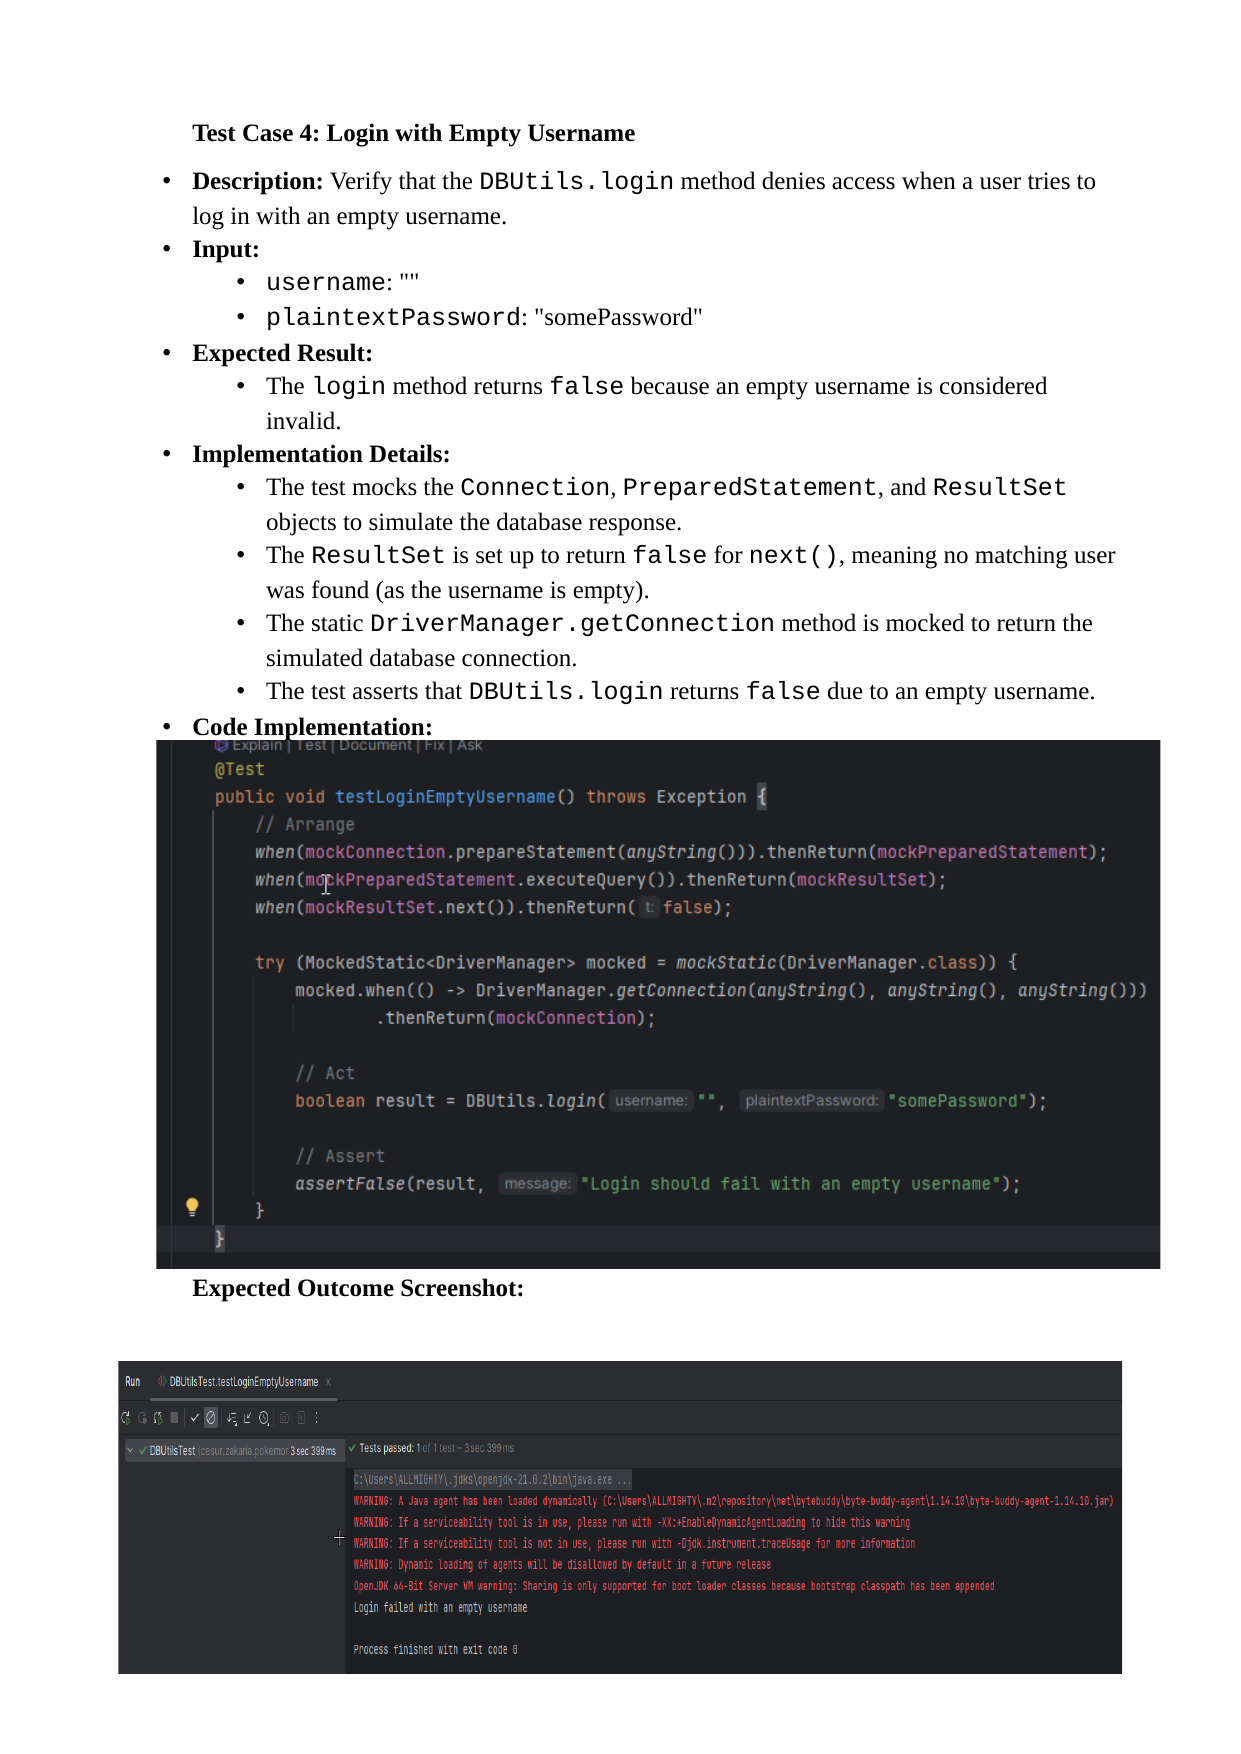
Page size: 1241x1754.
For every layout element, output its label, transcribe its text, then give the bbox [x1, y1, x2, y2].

list The test asserts that DBUtils.login returns false due to an empty username. [236, 676, 1122, 707]
list The static DriverManager.getConnection method is mocked to return the simulated database connection. [236, 608, 1122, 672]
text Test Case 4: Login with Empty Username [118, 118, 1122, 147]
list The ResultSet is set up to return false for next(), meaning no matching user was found (as the username is empty). [236, 540, 1122, 604]
list Expected Result: [162, 338, 1122, 366]
list Code Implementation: [162, 712, 1122, 740]
text Expected Outcome Screenshot: [118, 759, 1122, 1301]
list Implementation Details: [162, 439, 1122, 468]
list Description: Verify that the DBUtils.login method denies access when a user tries to log in with an empty username. [162, 166, 1122, 229]
picture [118, 1361, 1123, 1674]
picture [156, 740, 1161, 1269]
list The login method returns false because an empty username is considered invalid. [236, 371, 1122, 434]
list plaintextPassword: "somePassword" [236, 302, 1122, 333]
list The test mocks the Connection, PreparedStatement, and ResultSet objects to simulate the database response. [236, 472, 1122, 536]
list username: "" [236, 267, 1122, 298]
list Input: [162, 234, 1122, 263]
